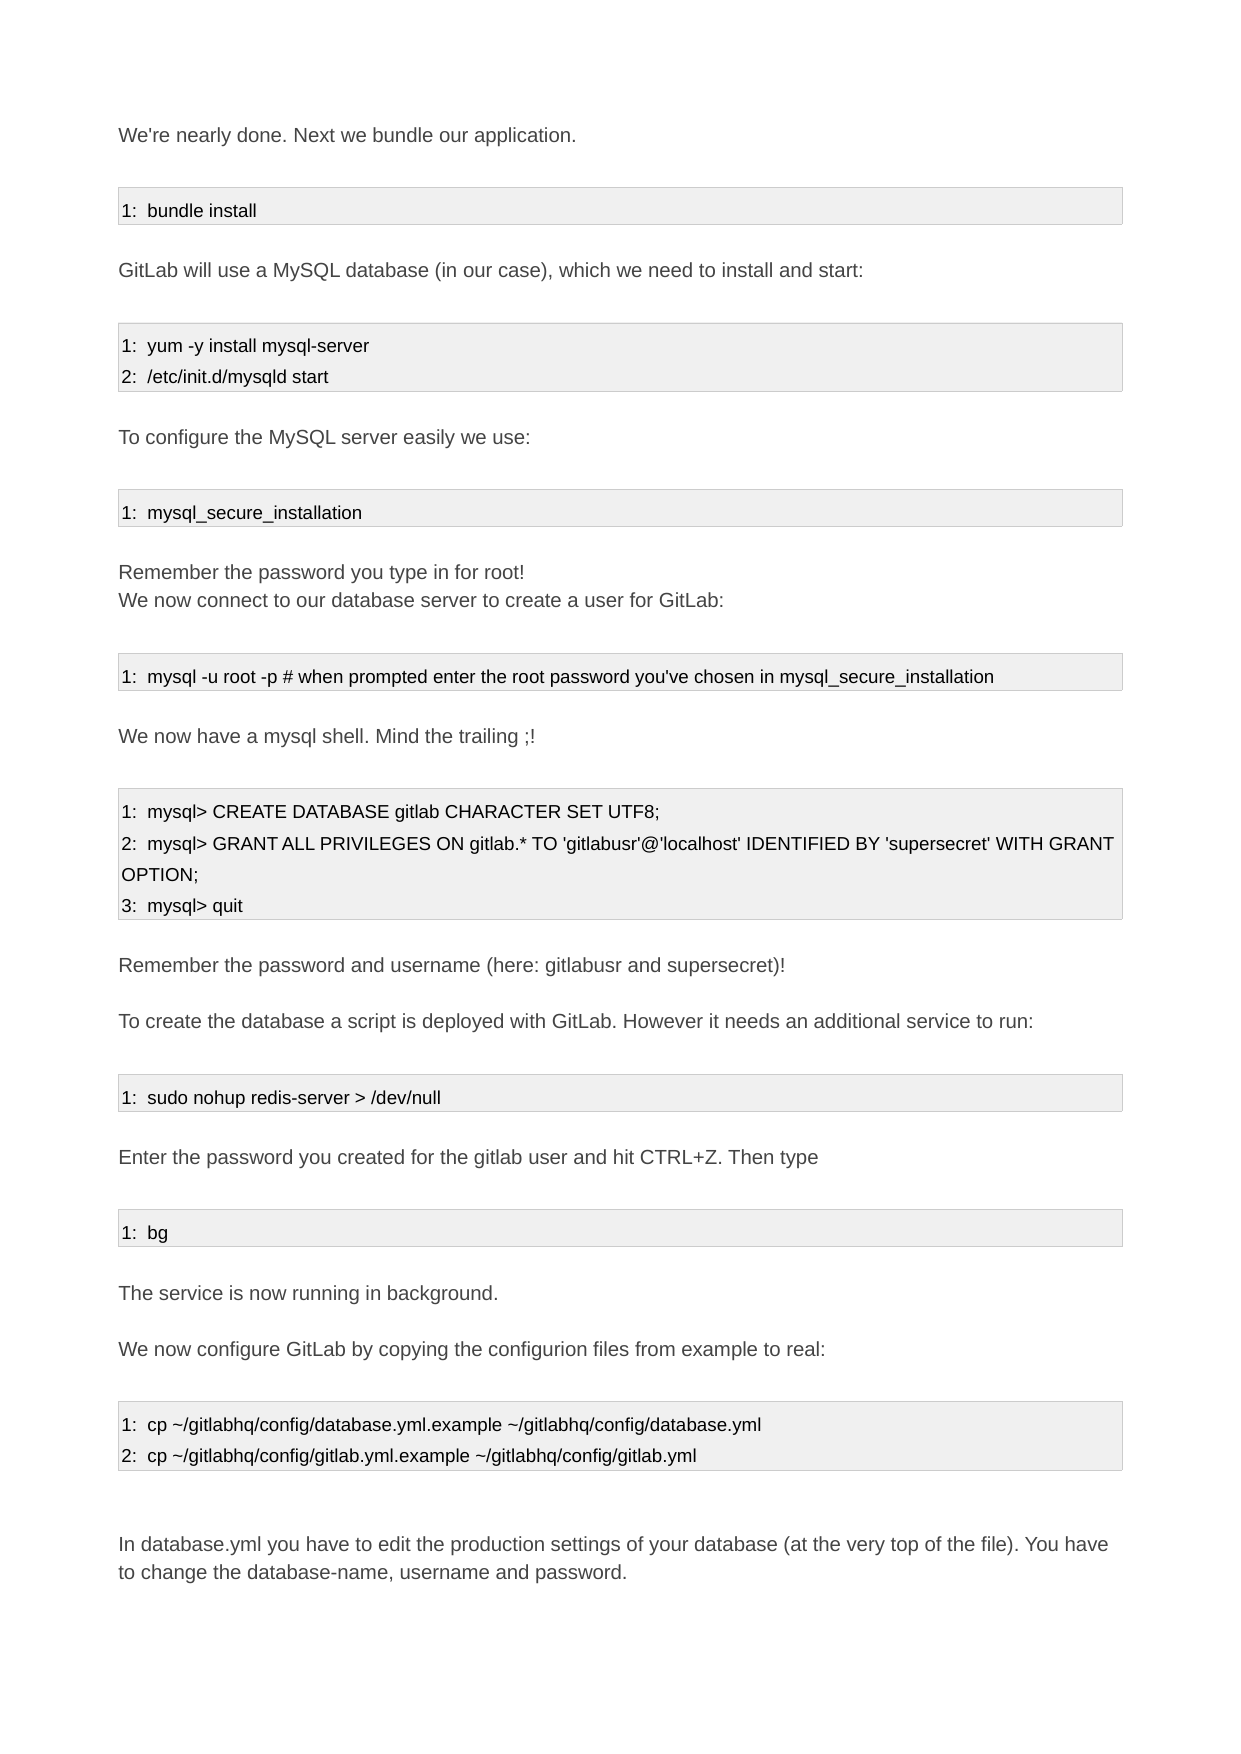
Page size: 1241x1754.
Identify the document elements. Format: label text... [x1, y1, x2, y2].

text In database.yml you have to edit the production settings of your database (at the very top of the file). You have to change the database-name, username and password. [118, 1499, 1122, 1612]
text GitLab will use a MySQL database (in our case), which we need to install and start: [118, 254, 1122, 310]
text 1: sudo nohup redis-server > /dev/null [119, 1075, 1122, 1111]
text 2: cp ~/gitlabhq/config/gitlab.yml.example ~/gitlabhq/config/gitlab.yml [119, 1432, 1122, 1470]
text 2: /etc/init.d/mysqld start [119, 354, 1122, 391]
text 1: mysql> CREATE DATABASE gitlab CHARACTER SET UTF8; [119, 789, 1122, 819]
text 1: mysql -u root -p # when prompted enter the root password you've chosen in mysql_secure_installation [119, 654, 1122, 690]
text 1: bundle install [119, 188, 1122, 224]
text Remember the password and username (here: gitlabusr and supersecret)! To create the database a script is deployed with GitLab. However it needs an additional service to run: [118, 949, 1122, 1061]
text To configure the MySQL server easily we use: [118, 420, 1122, 477]
text The service is now running in background. We now configure GitLab by copying the configurion files from example to real: [118, 1276, 1122, 1389]
text 1: cp ~/gitlabhq/config/database.yml.example ~/gitlabhq/config/database.yml [119, 1402, 1122, 1432]
text 1: yum -y install mysql-server [119, 324, 1122, 354]
text Enter the password you created for the gitlab user and hit CTRL+Z. Then type [118, 1141, 1122, 1197]
text 1: mysql_secure_installation [119, 490, 1122, 526]
text We now have a mysql shell. Mind the trailing ;! [118, 719, 1122, 776]
text 2: mysql> GRANT ALL PRIVILEGES ON gitlab.* TO 'gitlabusr'@'localhost' IDENTIFIED BY 'supersecret' WITH GRANT OPTION; [119, 819, 1122, 882]
text 3: mysql> quit [119, 882, 1122, 919]
text Remember the password you type in for root! We now connect to our database server to create a user for GitLab: [118, 556, 1122, 640]
text We're nearly done. Next we bundle our application. [118, 118, 1122, 174]
text 1: bg [119, 1210, 1122, 1246]
